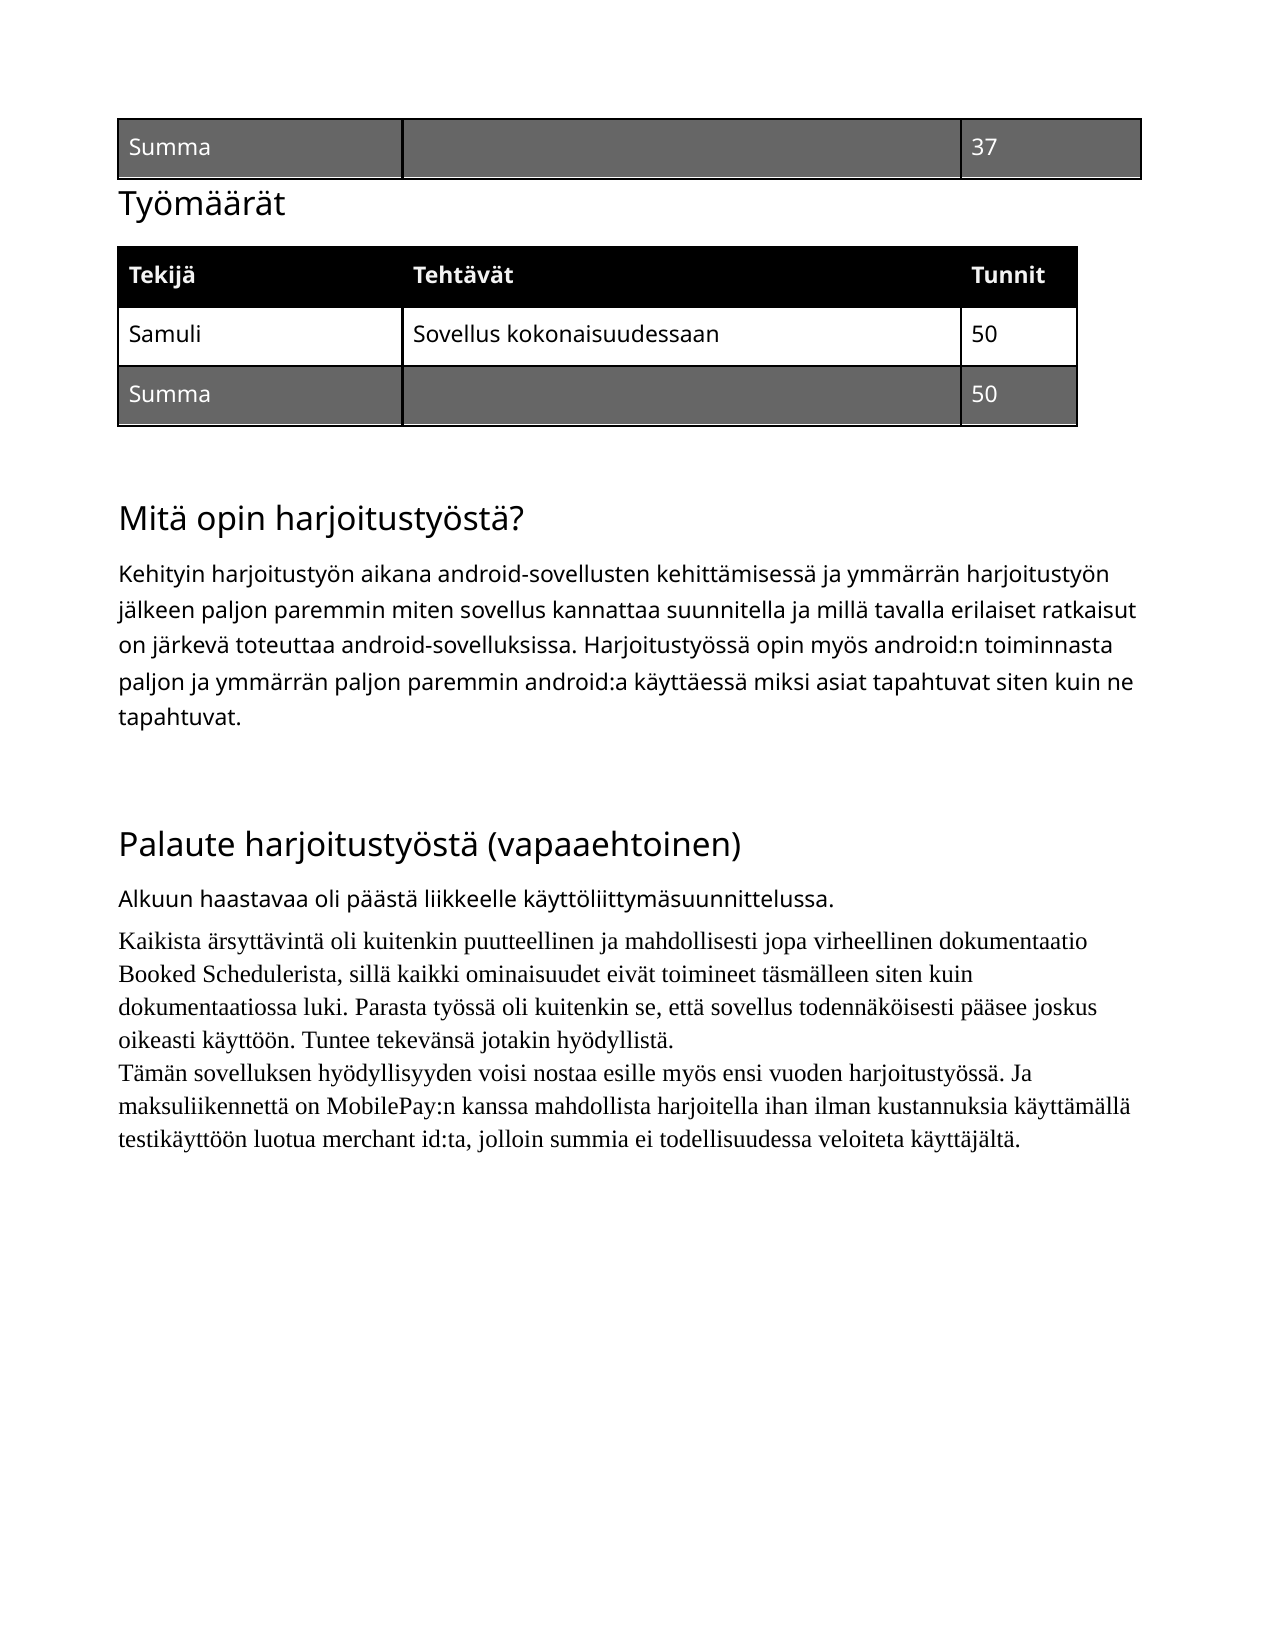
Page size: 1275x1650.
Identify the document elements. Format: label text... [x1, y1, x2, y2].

table_header Tehtävät [404, 249, 960, 306]
table_cell 50 [962, 367, 1076, 424]
table_cell [404, 120, 960, 177]
text Työmäärät [118, 179, 1157, 225]
table_cell 37 [962, 120, 1140, 177]
text Alkuun haastavaa oli päästä liikkeelle käyttöliittymäsuunnittelussa. [118, 883, 1157, 914]
table_cell Samuli [119, 308, 401, 365]
table_header Tunnit [962, 249, 1076, 306]
subtitle Mitä opin harjoitustyöstä? [118, 495, 1157, 540]
table_cell [404, 367, 960, 424]
subtitle Palaute harjoitustyöstä (vapaaehtoinen) [118, 820, 1157, 866]
table_cell Summa [119, 120, 401, 177]
table_cell Summa [119, 367, 401, 424]
table_header Tekijä [119, 249, 401, 306]
table_cell 50 [962, 308, 1076, 365]
text Kaikista ärsyttävintä oli kuitenkin puutteellinen ja mahdollisesti jopa virheellinen dokumentaatio Booked Schedulerista, sillä kaikki ominaisuudet eivät toimineet täsmälleen siten kuin dokumentaatiossa luki. Parasta työssä oli kuitenkin se, että sovellus todennäköisesti pääsee joskus oikeasti käyttöön. Tuntee tekevänsä jotakin hyödyllistä. Tämän sovelluksen hyödyllisyyden voisi nostaa esille myös ensi vuoden harjoitustyössä. Ja maksuliikennettä on MobilePay:n kanssa mahdollista harjoitella ihan ilman kustannuksia käyttämällä testikäyttöön luotua merchant id:ta, jolloin summia ei todellisuudessa veloiteta käyttäjältä. [118, 926, 1157, 1153]
table_cell Sovellus kokonaisuudessaan [404, 308, 960, 365]
text Kehityin harjoitustyön aikana android-sovellusten kehittämisessä ja ymmärrän harjoitustyön jälkeen paljon paremmin miten sovellus kannattaa suunnitella ja millä tavalla erilaiset ratkaisut on järkevä toteuttaa android-sovelluksissa. Harjoitustyössä opin myös android:n toiminnasta paljon ja ymmärrän paljon paremmin android:a käyttäessä miksi asiat tapahtuvat siten kuin ne tapahtuvat. [118, 558, 1157, 733]
